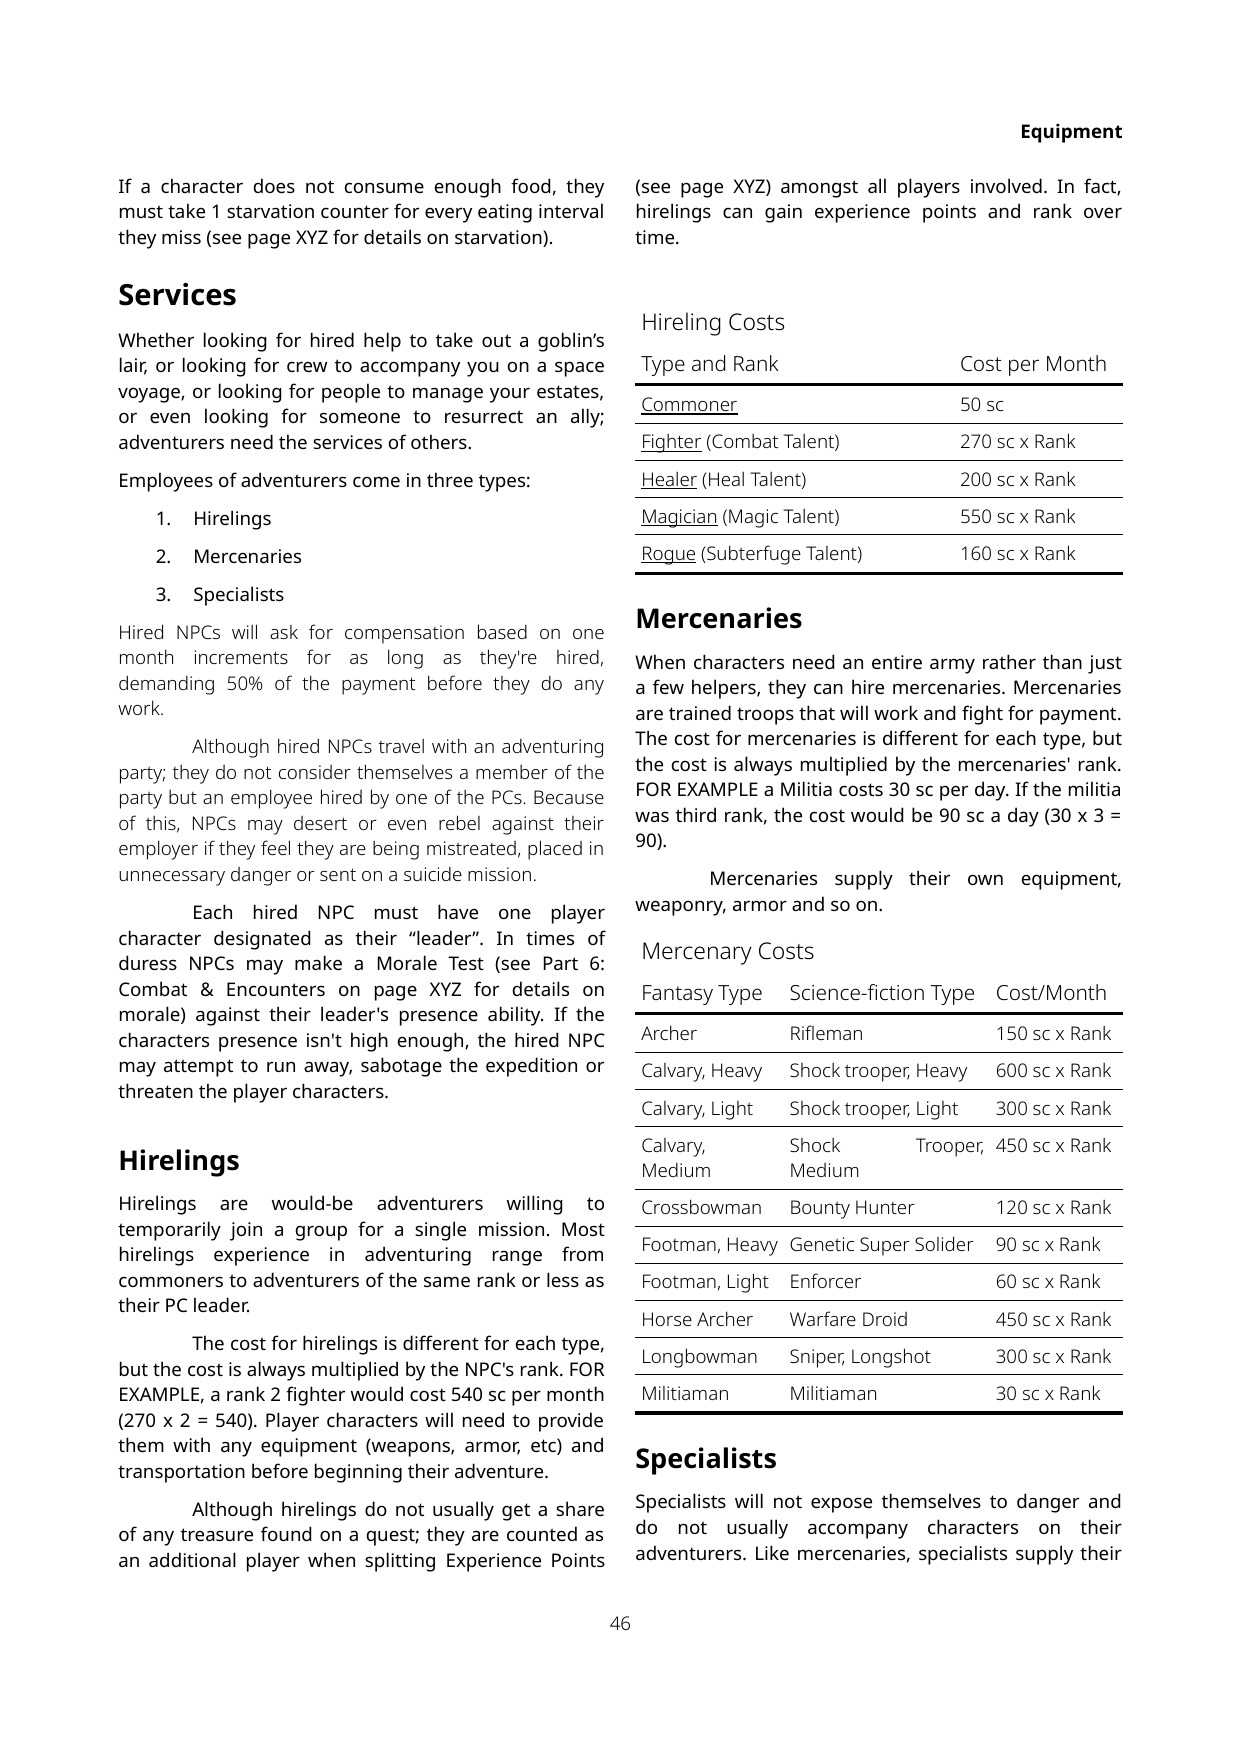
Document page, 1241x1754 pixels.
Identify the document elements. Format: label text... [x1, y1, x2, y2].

table_cell 200 sc x Rank [954, 461, 1123, 497]
table_cell Calvary, Light [635, 1090, 784, 1126]
text If a character does not consume enough food, they must take 1 starvation counter for every eating interval they miss (see page XYZ for details on starvation). [118, 173, 605, 250]
table_header Hireling Costs [635, 300, 1123, 343]
text Although hirelings do not usually get a share of any treasure found on a quest; they are counted as an additional player when splitting Experience Points [118, 1496, 605, 1573]
table_cell Shock Trooper, Medium [784, 1127, 990, 1189]
table_cell Shock trooper, Heavy [784, 1053, 990, 1089]
table_cell 160 sc x Rank [954, 535, 1123, 571]
table_cell Militiaman [635, 1375, 784, 1411]
table_cell 450 sc x Rank [990, 1301, 1123, 1337]
text Mercenaries supply their own equipment, weaponry, armor and so on. [635, 866, 1122, 917]
table_cell 600 sc x Rank [990, 1053, 1123, 1089]
table_cell 150 sc x Rank [990, 1015, 1123, 1052]
table_header Mercenary Costs [635, 929, 1123, 972]
table_cell 450 sc x Rank [990, 1127, 1123, 1189]
table_cell Science-fiction Type [784, 972, 990, 1012]
table_cell Rifleman [784, 1015, 990, 1052]
table_cell Magician (Magic Talent) [635, 498, 954, 534]
text Each hired NPC must have one player character designated as their “leader”. In times of duress NPCs may make a Morale Test (see Part 6: Combat & Encounters on page XYZ for details on morale) against their leader's presence ability. If the characters presence isn't high enough, the hired NPC may attempt to run away, sabotage the expedition or threaten the player characters. [118, 899, 605, 1103]
table_cell 550 sc x Rank [954, 498, 1123, 534]
list Hirelings [156, 505, 605, 531]
subtitle Hirelings [118, 1141, 605, 1178]
table_cell 50 sc [954, 386, 1123, 423]
text Although hired NPCs travel with an adventuring party; they do not consider themselves a member of the party but an employee hired by one of the PCs. Because of this, NPCs may desert or even rebel against their employer if they feel they are being mistreated, placed in unnecessary danger or sent on a suicide mission. [118, 734, 605, 887]
table_cell Shock trooper, Light [784, 1090, 990, 1126]
table_cell Type and Rank [635, 343, 954, 383]
text Whether looking for hired help to take out a goblin’s lair, or looking for crew to accompany you on a space voyage, or looking for people to manage your estates, or even looking for someone to resurrect an ally; adventurers need the services of others. [118, 327, 605, 454]
table_cell 300 sc x Rank [990, 1090, 1123, 1126]
table_cell Rogue (Subterfuge Talent) [635, 535, 954, 571]
table_cell Calvary, Heavy [635, 1053, 784, 1089]
table_cell Cost/Month [990, 972, 1123, 1012]
table_cell Footman, Light [635, 1264, 784, 1300]
table_cell Bounty Hunter [784, 1190, 990, 1226]
table_cell Footman, Heavy [635, 1227, 784, 1263]
table_cell 90 sc x Rank [990, 1227, 1123, 1263]
subtitle Mercenaries [635, 599, 1122, 636]
subtitle Specialists [635, 1439, 1122, 1476]
table_cell Healer (Heal Talent) [635, 461, 954, 497]
table_cell Archer [635, 1015, 784, 1052]
table_cell 60 sc x Rank [990, 1264, 1123, 1300]
text The cost for hirelings is different for each type, but the cost is always multiplied by the NPC's rank. FOR EXAMPLE, a rank 2 fighter would cost 540 sc per month (270 x 2 = 540). Player characters will need to provide them with any equipment (weapons, armor, etc) and transportation before beginning their adventure. [118, 1330, 605, 1483]
table_cell Cost per Month [954, 343, 1123, 383]
table_cell 120 sc x Rank [990, 1190, 1123, 1226]
table_cell Fantasy Type [635, 972, 784, 1012]
table_cell Commoner [635, 386, 954, 423]
text Specialists will not expose themselves to danger and do not usually accompany characters on their adventurers. Like mercenaries, specialists supply their [635, 1489, 1122, 1565]
table_cell Militiaman [784, 1375, 990, 1411]
table_cell 30 sc x Rank [990, 1375, 1123, 1411]
table_cell Enforcer [784, 1264, 990, 1300]
table_cell Warfare Droid [784, 1301, 990, 1337]
list Mercenaries [156, 543, 605, 568]
list Specialists [156, 581, 605, 607]
table_cell Fighter (Combat Talent) [635, 424, 954, 460]
table_cell Calvary, Medium [635, 1127, 784, 1189]
table_cell 270 sc x Rank [954, 424, 1123, 460]
table_cell 300 sc x Rank [990, 1338, 1123, 1374]
table_cell Horse Archer [635, 1301, 784, 1337]
table_cell Sniper, Longshot [784, 1338, 990, 1374]
table_cell Crossbowman [635, 1190, 784, 1226]
text When characters need an entire army rather than just a few helpers, they can hire mercenaries. Mercenaries are trained troops that will work and fight for payment. The cost for mercenaries is different for each type, but the cost is always multiplied by the mercenaries' rank. FOR EXAMPLE a Militia costs 30 sc per day. If the militia was third rank, the cost would be 90 sc a day (30 x 3 = 90). [635, 649, 1122, 853]
text (see page XYZ) amongst all players involved. In fact, hirelings can gain experience points and rank over time. [635, 173, 1122, 250]
text Hired NPCs will ask for compensation based on one month increments for as long as they're hired, demanding 50% of the payment before they do any work. [118, 619, 605, 721]
text Employees of adventurers come in three types: [118, 467, 605, 492]
table_cell Longbowman [635, 1338, 784, 1374]
text Hirelings are would-be adventurers willing to temporarily join a group for a single mission. Most hirelings experience in adventuring range from commoners to adventurers of the same rank or less as their PC leader. [118, 1190, 605, 1318]
subtitle Services [118, 275, 605, 314]
table_cell Genetic Super Solider [784, 1227, 990, 1263]
